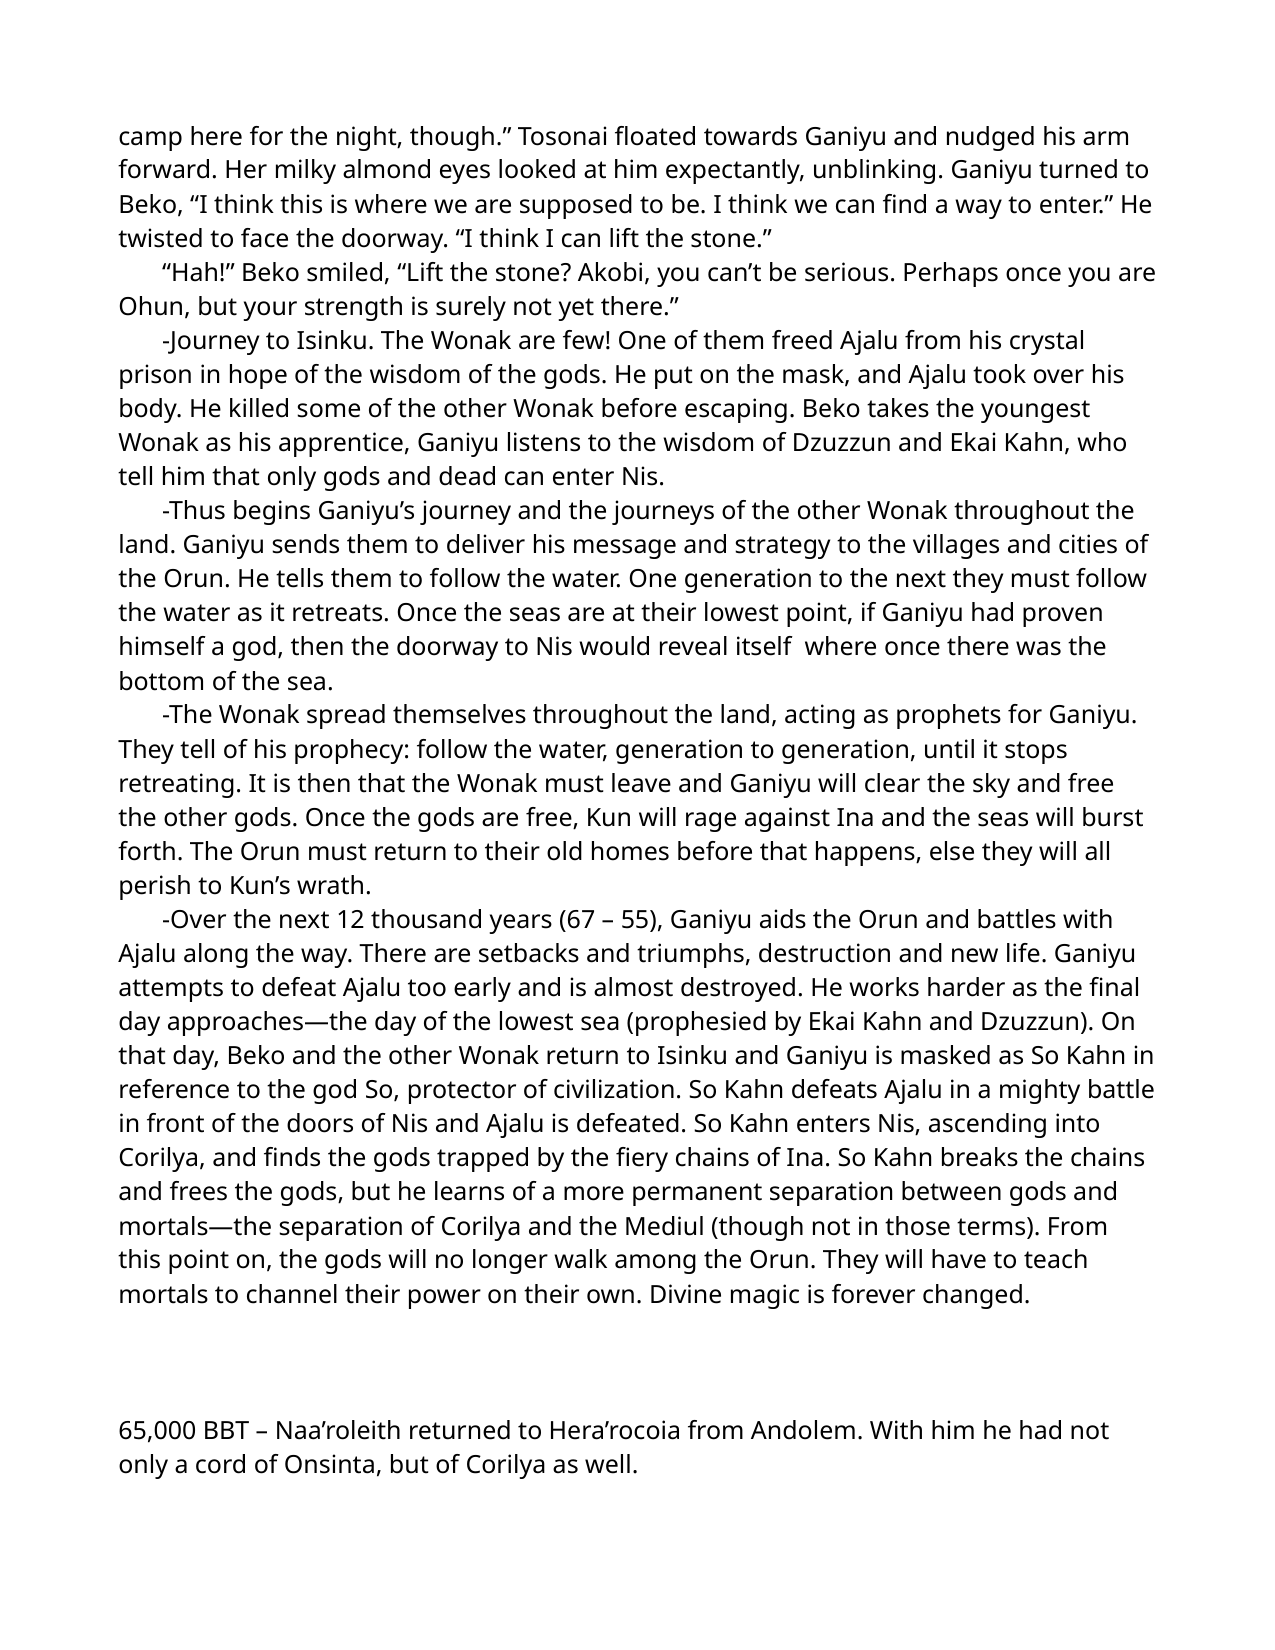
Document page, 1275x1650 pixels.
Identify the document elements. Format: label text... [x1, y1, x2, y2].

text -Journey to Isinku. The Wonak are few! One of them freed Ajalu from his crystal prison in hope of the wisdom of the gods. He put on the mask, and Ajalu took over his body. He killed some of the other Wonak before escaping. Beko takes the youngest Wonak as his apprentice, Ganiyu listens to the wisdom of Dzuzzun and Ekai Kahn, who tell him that only gods and dead can enter Nis. [118, 322, 1157, 493]
text -Over the next 12 thousand years (67 – 55), Ganiyu aids the Orun and battles with Ajalu along the way. There are setbacks and triumphs, destruction and new life. Ganiyu attempts to defeat Ajalu too early and is almost destroyed. He works harder as the final day approaches—the day of the lowest sea (prophesied by Ekai Kahn and Dzuzzun). On that day, Beko and the other Wonak return to Isinku and Ganiyu is masked as So Kahn in reference to the god So, protector of civilization. So Kahn defeats Ajalu in a mighty battle in front of the doors of Nis and Ajalu is defeated. So Kahn enters Nis, ascending into Corilya, and finds the gods trapped by the fiery chains of Ina. So Kahn breaks the chains and frees the gods, but he learns of a more permanent separation between gods and mortals—the separation of Corilya and the Mediul (though not in those terms). From this point on, the gods will no longer walk among the Orun. They will have to teach mortals to channel their power on their own. Divine magic is forever changed. [118, 902, 1157, 1310]
text 65,000 BBT – Naa’roleith returned to Hera’rocoia from Andolem. With him he had not only a cord of Onsinta, but of Corilya as well. [118, 1412, 1157, 1481]
text “Hah!” Beko smiled, “Lift the stone? Akobi, you can’t be serious. Perhaps once you are Ohun, but your strength is surely not yet there.” [118, 254, 1157, 322]
text -Thus begins Ganiyu’s journey and the journeys of the other Wonak throughout the land. Ganiyu sends them to deliver his message and strategy to the villages and cities of the Orun. He tells them to follow the water. One generation to the next they must follow the water as it retreats. Once the seas are at their lowest point, if Ganiyu had proven himself a god, then the doorway to Nis would reveal itself where once there was the bottom of the sea. [118, 493, 1157, 697]
text -The Wonak spread themselves throughout the land, acting as prophets for Ganiyu. They tell of his prophecy: follow the water, generation to generation, until it stops retreating. It is then that the Wonak must leave and Ganiyu will clear the sky and free the other gods. Once the gods are free, Kun will rage against Ina and the seas will burst forth. The Orun must return to their old homes before that happens, else they will all perish to Kun’s wrath. [118, 697, 1157, 902]
text camp here for the night, though.” Tosonai floated towards Ganiyu and nudged his arm forward. Her milky almond eyes looked at him expectantly, unblinking. Ganiyu turned to Beko, “I think this is where we are supposed to be. I think we can find a way to enter.” He twisted to face the doorway. “I think I can lift the stone.” [118, 118, 1157, 254]
